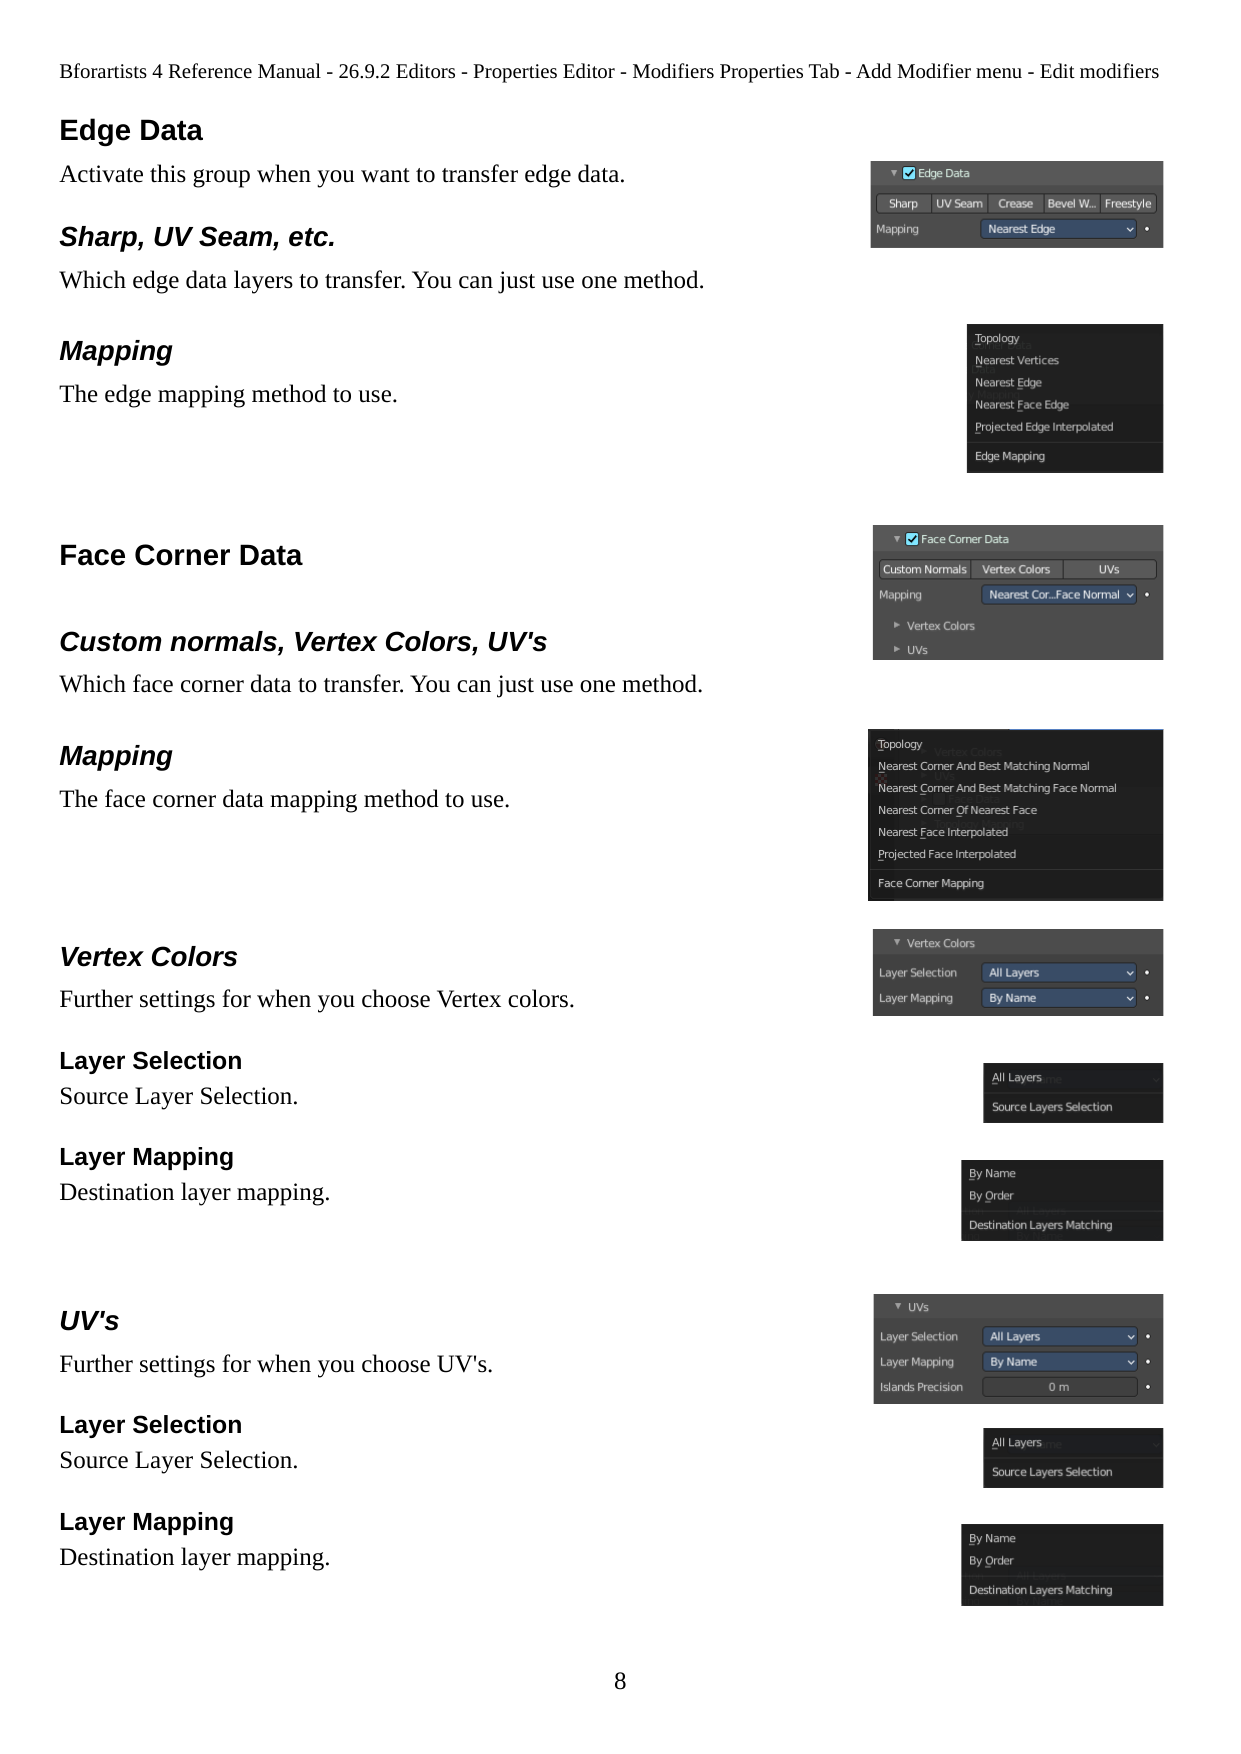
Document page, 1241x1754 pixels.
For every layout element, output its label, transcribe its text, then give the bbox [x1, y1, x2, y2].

picture [961, 1160, 1164, 1241]
subtitle Custom normals, Vertex Colors, UV's [59, 625, 872, 657]
text [1164, 1445, 1181, 1474]
subtitle UV's [59, 1304, 873, 1336]
text Further settings for when you choose Vertex colors. [59, 984, 872, 1013]
subtitle Sharp, UV Seam, etc. [59, 220, 1181, 252]
subtitle [1164, 537, 1181, 571]
subtitle Layer Mapping [59, 1507, 1181, 1535]
text Which edge data layers to transfer. You can just use one method. [59, 265, 1181, 293]
picture [872, 525, 1164, 660]
text Destination layer mapping. [59, 1177, 961, 1206]
text Which face corner data to transfer. You can just use one method. [59, 669, 1181, 698]
text Further settings for when you choose UV's. [59, 1349, 873, 1378]
subtitle Edge Data [59, 113, 1181, 146]
subtitle Vertex Colors [59, 940, 872, 972]
text The face corner data mapping method to use. [59, 784, 868, 812]
text [1164, 1081, 1181, 1109]
picture [961, 1524, 1164, 1606]
subtitle Layer Selection [59, 1411, 1181, 1439]
picture [872, 929, 1164, 1016]
subtitle Mapping [59, 335, 966, 367]
subtitle Face Corner Data [59, 537, 872, 571]
text Source Layer Selection. [59, 1081, 983, 1109]
subtitle [1164, 335, 1181, 367]
text Source Layer Selection. [59, 1445, 983, 1474]
picture [868, 729, 1164, 901]
subtitle Layer Mapping [59, 1142, 1181, 1171]
subtitle [1164, 940, 1181, 972]
subtitle [1164, 739, 1181, 771]
picture [870, 161, 1164, 248]
picture [983, 1428, 1164, 1488]
subtitle Mapping [59, 739, 868, 771]
text Activate this group when you want to transfer edge data. [59, 159, 1181, 188]
picture [873, 1294, 1164, 1404]
text Destination layer mapping. [59, 1542, 961, 1570]
picture [966, 324, 1164, 473]
text The edge mapping method to use. [59, 379, 966, 408]
subtitle [1164, 1304, 1181, 1336]
subtitle Layer Selection [59, 1046, 1181, 1074]
picture [983, 1063, 1164, 1123]
